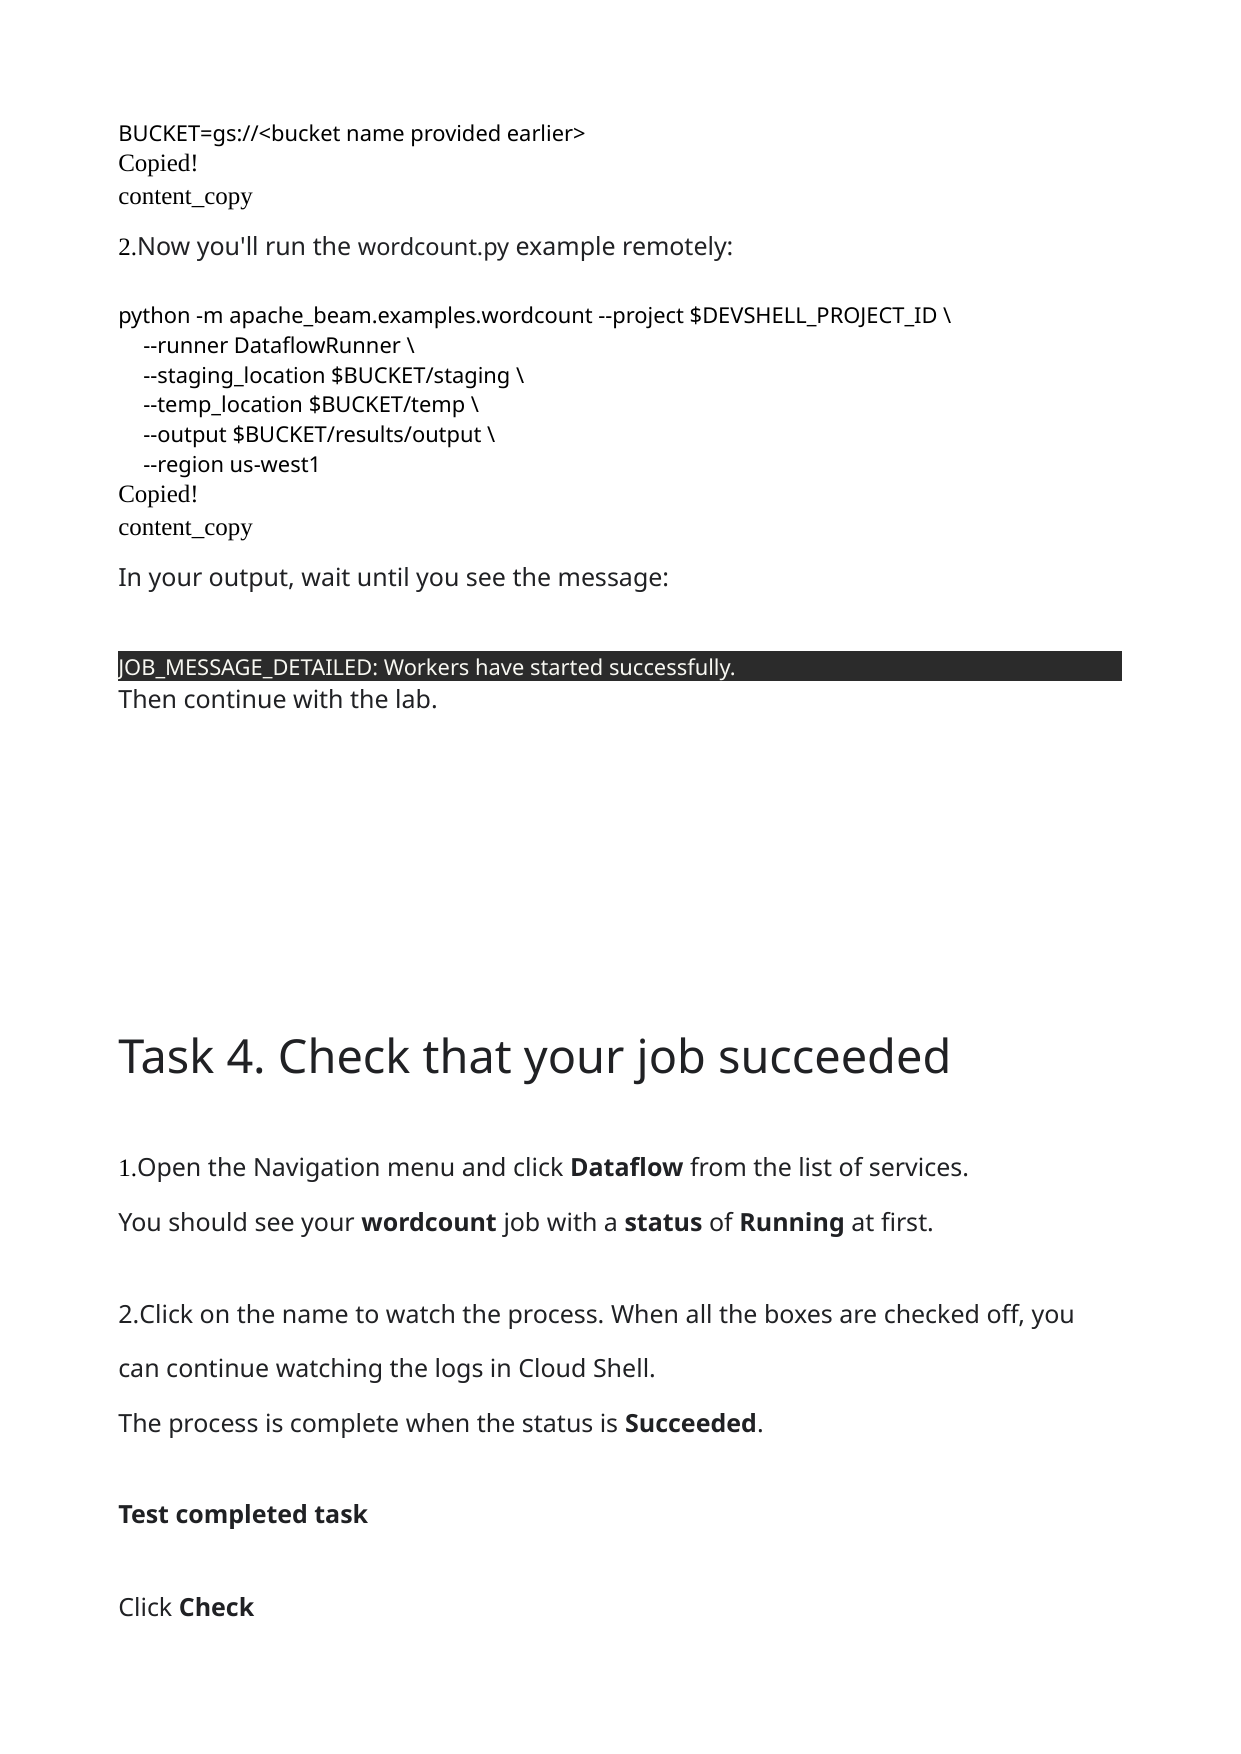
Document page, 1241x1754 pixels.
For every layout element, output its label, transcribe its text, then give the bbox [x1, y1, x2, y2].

text The process is complete when the status is Succeeded. [118, 1405, 1122, 1439]
text Test completed task [118, 1497, 1122, 1531]
text --runner DataflowRunner \ [118, 330, 1122, 360]
text content_copy [118, 512, 1122, 541]
text --staging_location $BUCKET/staging \ [118, 360, 1122, 389]
text --output $BUCKET/results/output \ [118, 419, 1122, 449]
text Copied! [118, 148, 1109, 177]
text In your output, wait until you see the message: [118, 559, 1122, 593]
list Click on the name to watch the process. When all the boxes are checked off, you can continue watching the logs in Cloud Shell. [118, 1296, 1122, 1385]
text python -m apache_beam.examples.wordcount --project $DEVSHELL_PROJECT_ID \ [118, 300, 1122, 330]
text You should see your wordcount job with a status of Running at first. [118, 1204, 1122, 1238]
text Then continue with the lab. [118, 681, 1122, 715]
text Copied! [118, 479, 1109, 508]
text --region us-west1 [118, 449, 1122, 479]
text BUCKET=gs://<bucket name provided earlier> [118, 118, 1122, 148]
text JOB_MESSAGE_DETAILED: Workers have started successfully. [118, 651, 1122, 681]
subtitle Task 4. Check that your job succeeded [118, 1023, 1122, 1087]
text content_copy [118, 181, 1122, 210]
list Now you'll run the wordcount.py example remotely: [118, 228, 1122, 263]
text Click Check [118, 1589, 1122, 1623]
list Open the Navigation menu and click Dataflow from the list of services. [118, 1150, 1122, 1184]
text --temp_location $BUCKET/temp \ [118, 389, 1122, 419]
